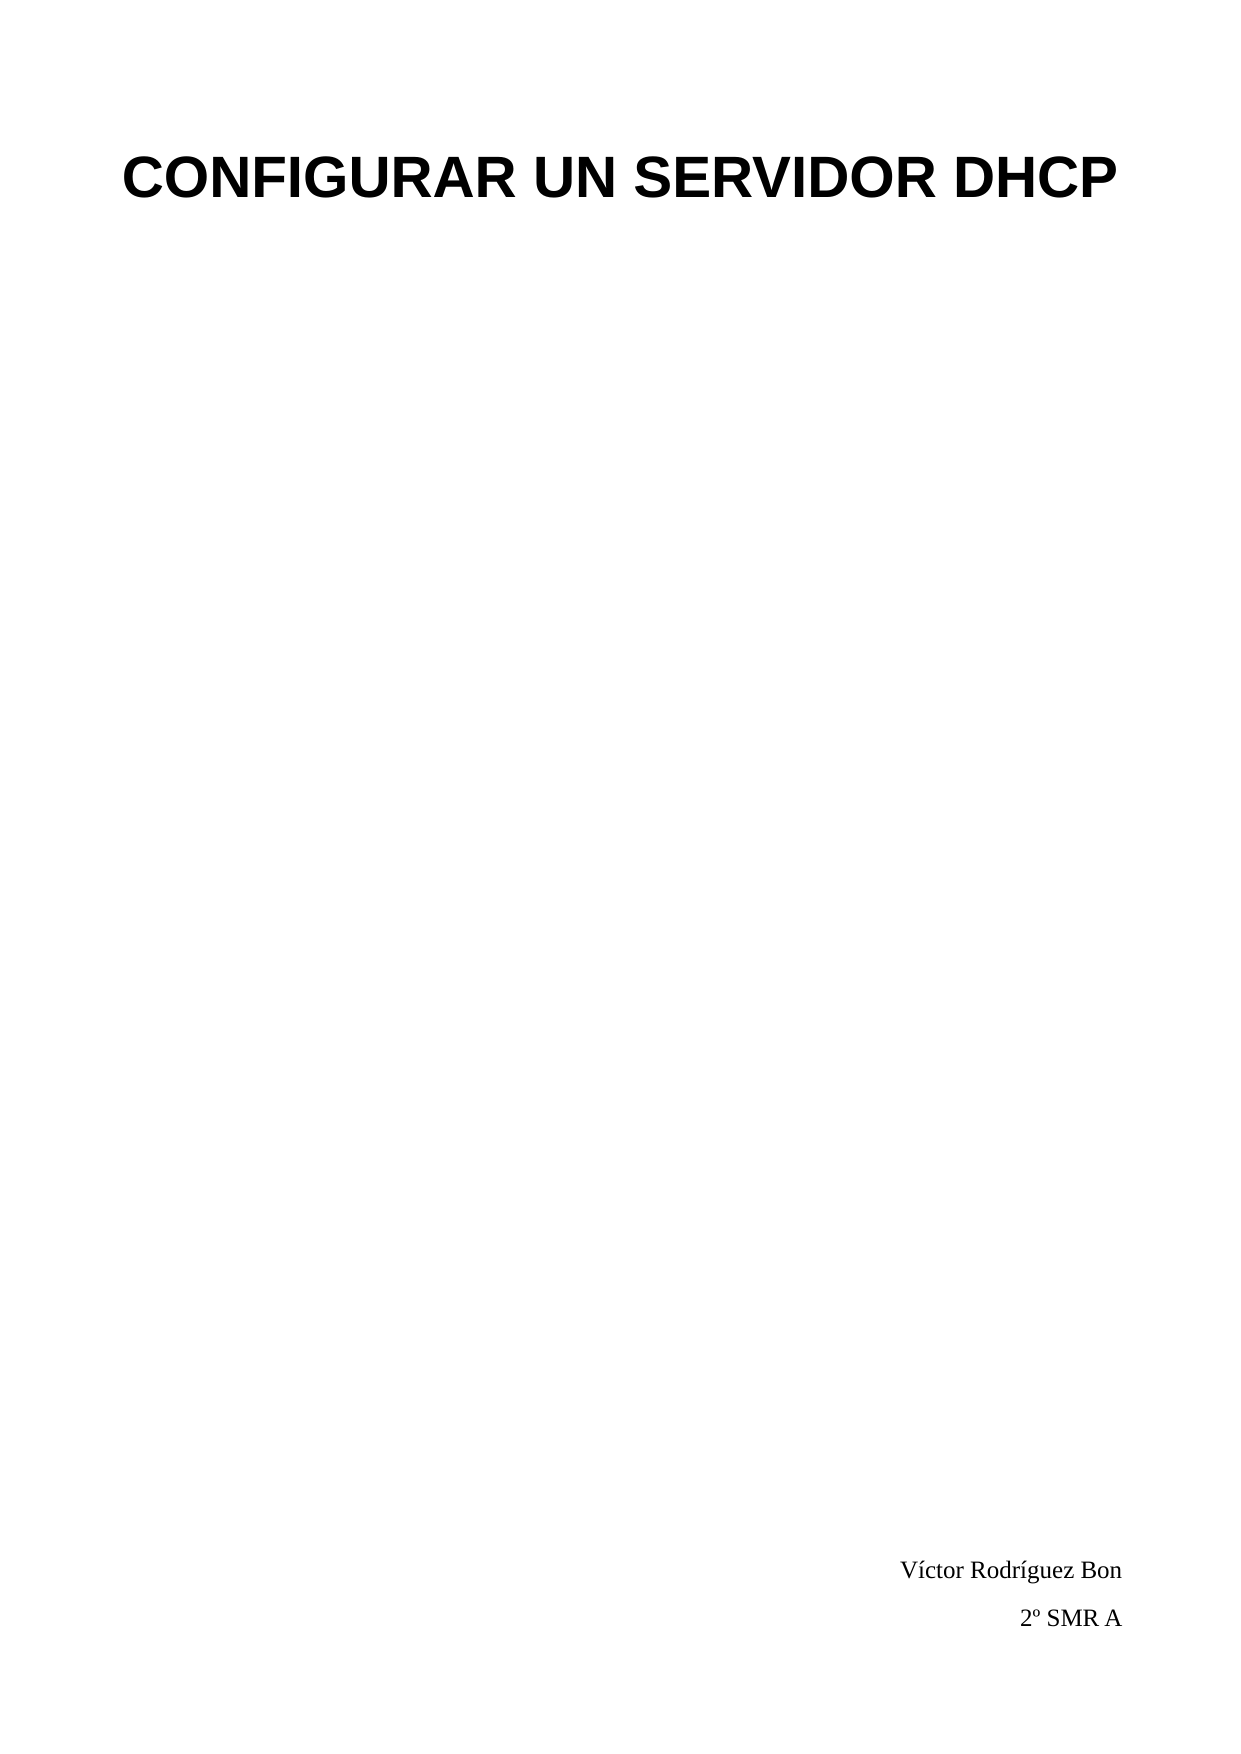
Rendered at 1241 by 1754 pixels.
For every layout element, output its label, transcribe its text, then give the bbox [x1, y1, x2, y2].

text Víctor Rodríguez Bon [118, 1556, 1122, 1584]
title CONFIGURAR UN SERVIDOR DHCP [118, 143, 1122, 210]
text 2º SMR A [118, 1603, 1122, 1632]
